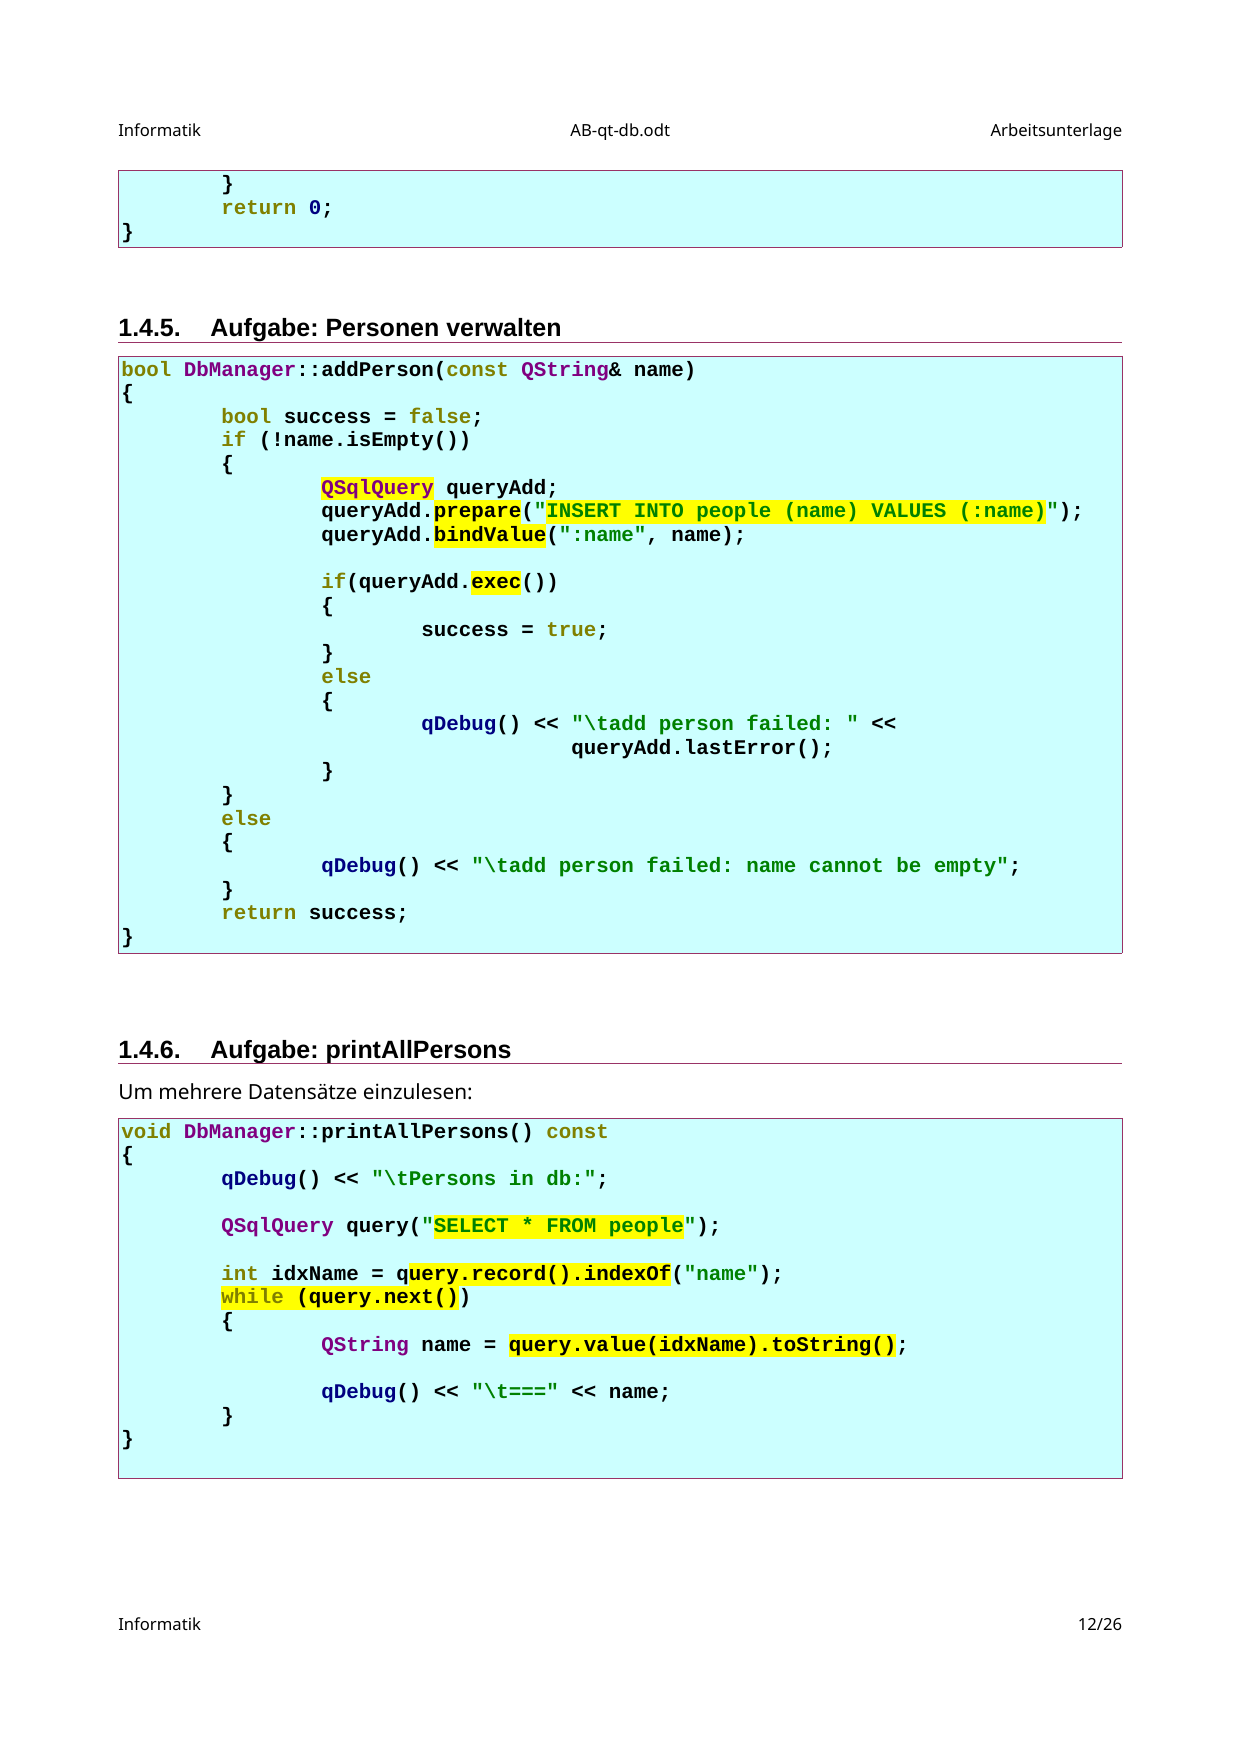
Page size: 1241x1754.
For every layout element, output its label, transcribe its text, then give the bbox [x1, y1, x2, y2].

text qDebug() << "\t===" << name; [119, 1378, 1122, 1402]
subtitle Aufgabe: printAllPersons [118, 1034, 1122, 1063]
text qDebug() << "\tPersons in db:"; [119, 1165, 1122, 1189]
text qDebug() << "\tadd person failed: " << queryAdd.lastError(); [119, 710, 1122, 757]
text QSqlQuery query("SELECT * FROM people"); [119, 1212, 1122, 1236]
text bool DbManager::addPerson(const QString& name) [119, 357, 1122, 379]
text } [119, 876, 1122, 899]
text QSqlQuery queryAdd; [119, 474, 1122, 497]
text if(queryAdd.exec()) [119, 568, 1122, 592]
text } [119, 757, 1122, 781]
text return success; [119, 899, 1122, 923]
text { [119, 1141, 1122, 1165]
text else [119, 805, 1122, 828]
text } [119, 639, 1122, 663]
text } [119, 1402, 1122, 1425]
text } [119, 923, 1122, 953]
text } [119, 218, 1122, 247]
text while (query.next()) [119, 1283, 1122, 1307]
text { [119, 828, 1122, 852]
text { [119, 450, 1122, 474]
text { [119, 687, 1122, 710]
text int idxName = query.record().indexOf("name"); [119, 1260, 1122, 1283]
text qDebug() << "\tadd person failed: name cannot be empty"; [119, 852, 1122, 876]
text success = true; [119, 616, 1122, 639]
text Um mehrere Datensätze einzulesen: [118, 1077, 1122, 1105]
text } [119, 171, 1122, 194]
text { [119, 1307, 1122, 1331]
text } [119, 1425, 1122, 1449]
text void DbManager::printAllPersons() const [119, 1119, 1122, 1141]
text queryAdd.prepare("INSERT INTO people (name) VALUES (:name)"); [119, 497, 1122, 521]
text } [119, 781, 1122, 805]
text return 0; [119, 194, 1122, 218]
text bool success = false; [119, 403, 1122, 426]
text QString name = query.value(idxName).toString(); [119, 1331, 1122, 1354]
text if (!name.isEmpty()) [119, 426, 1122, 450]
subtitle Aufgabe: Personen verwalten [118, 313, 1122, 342]
text queryAdd.bindValue(":name", name); [119, 521, 1122, 568]
text { [119, 592, 1122, 616]
text else [119, 663, 1122, 687]
text { [119, 379, 1122, 403]
